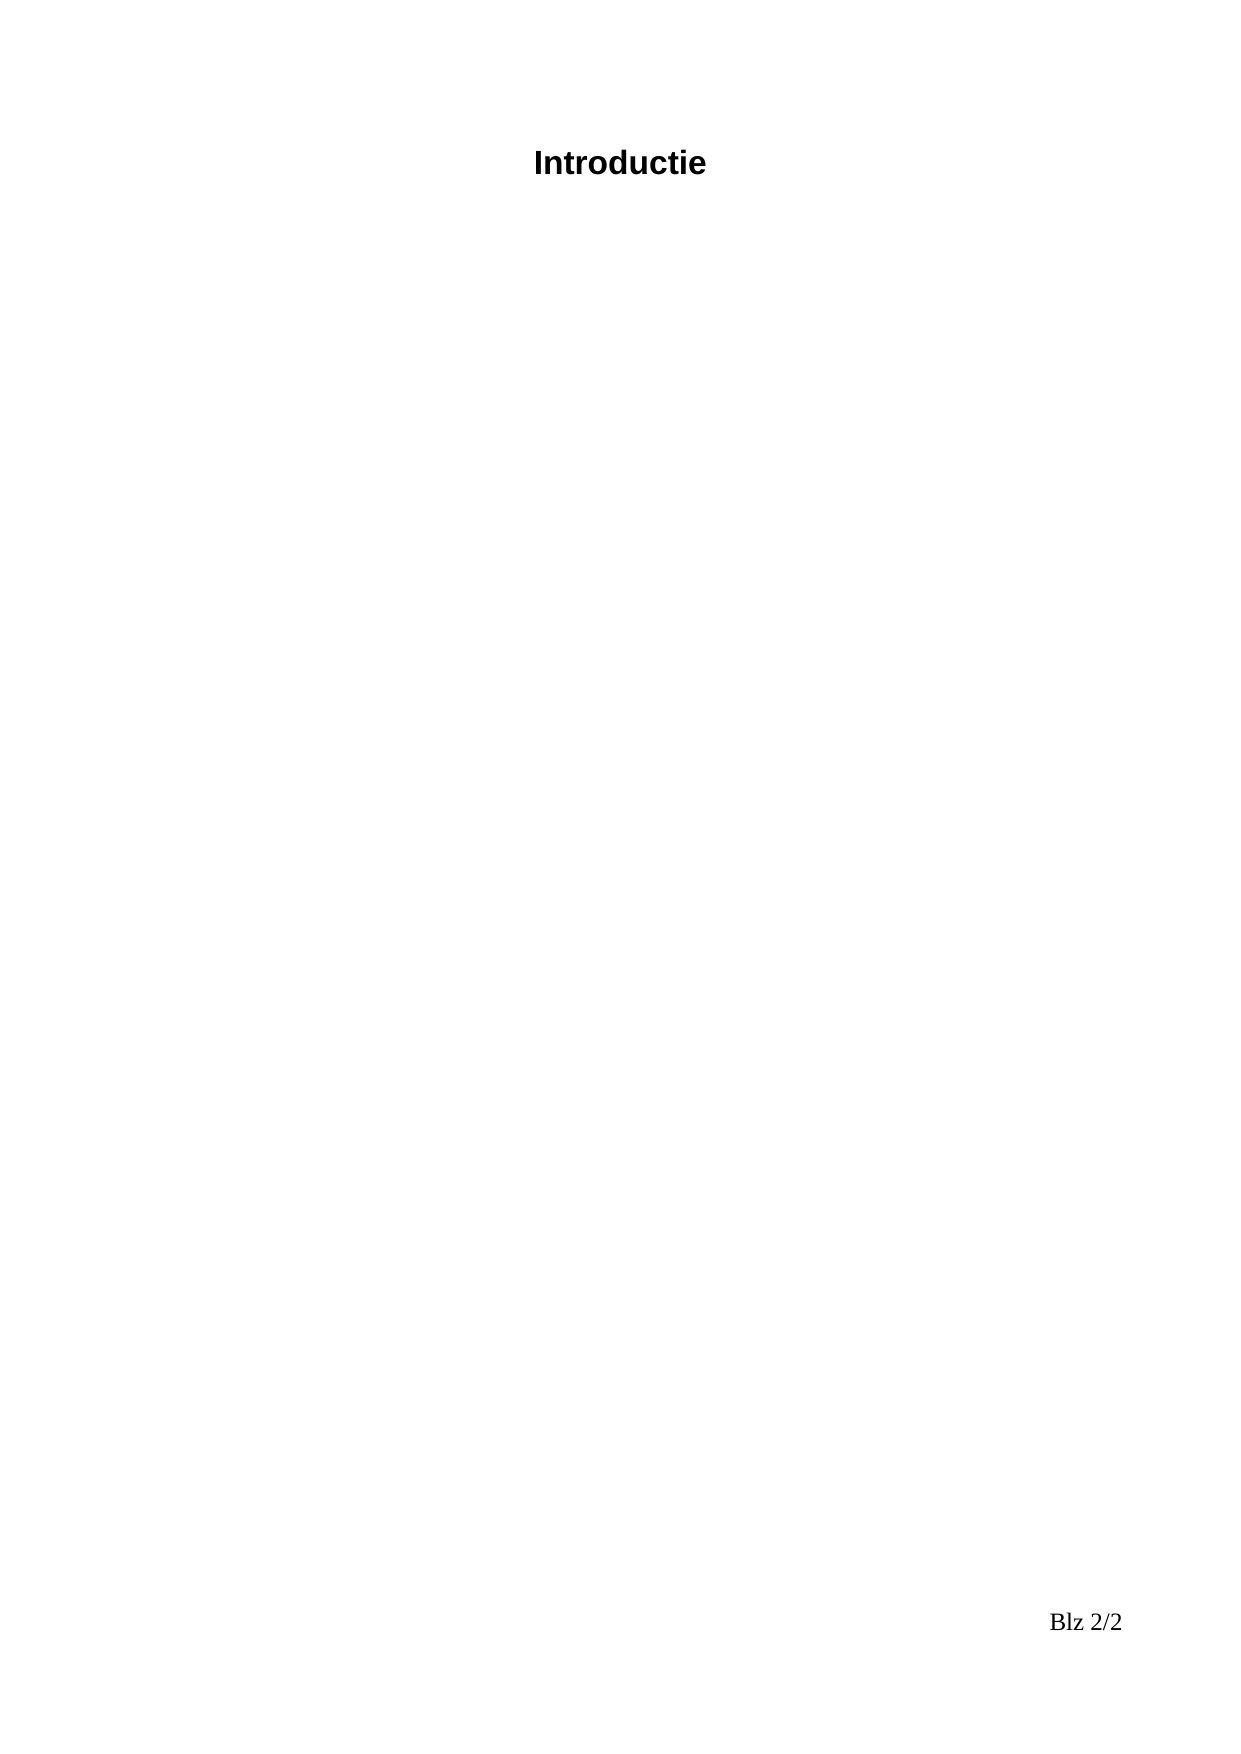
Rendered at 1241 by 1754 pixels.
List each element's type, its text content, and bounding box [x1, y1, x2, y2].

subtitle Introductie [118, 143, 1122, 182]
